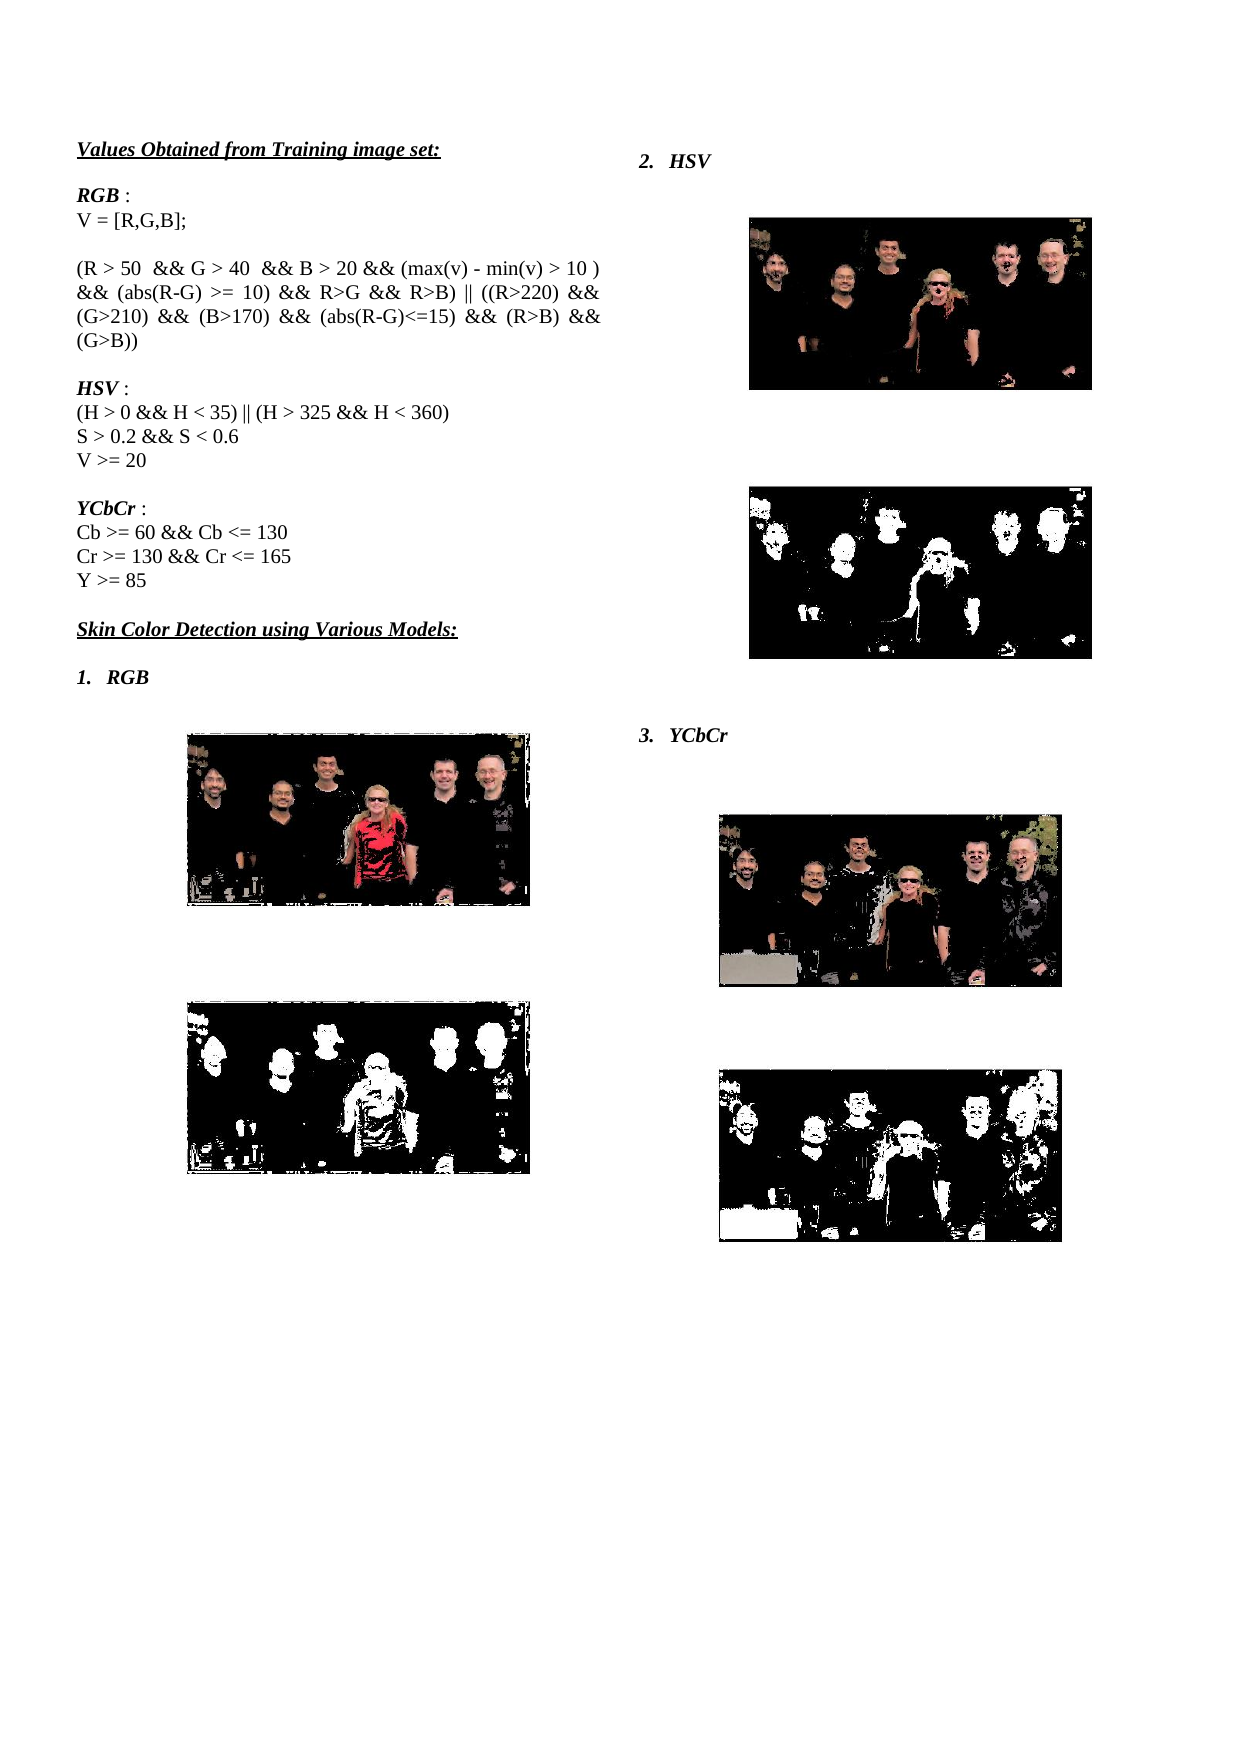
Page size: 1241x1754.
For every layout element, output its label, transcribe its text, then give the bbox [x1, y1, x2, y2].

text Skin Color Detection using Various Models: [76, 617, 601, 641]
text (H > 0 && H < 35) || (H > 325 && H < 360) [76, 400, 601, 424]
picture [123, 710, 593, 949]
text YCbCr : [76, 496, 601, 520]
text HSV : [76, 376, 601, 400]
picture [655, 1046, 1125, 1285]
picture [655, 791, 1125, 1030]
list HSV [639, 149, 1164, 173]
picture [685, 463, 1155, 702]
text (R > 50 && G > 40 && B > 20 && (max(v) - min(v) > 10 ) && (abs(R-G) >= 10) && R>G && R>B) || ((R>220) && (G>210) && (B>170) && (abs(R-G)<=15) && (R>B) && (G>B)) [76, 256, 601, 352]
list YCbCr [639, 723, 1164, 747]
picture [685, 194, 1155, 433]
text Values Obtained from Training image set: [76, 137, 601, 161]
text RGB : [76, 183, 601, 207]
picture [123, 978, 593, 1217]
text Cb >= 60 && Cb <= 130 [76, 520, 601, 544]
text V = [R,G,B]; [76, 207, 601, 232]
text Cr >= 130 && Cr <= 165 [76, 544, 601, 568]
text V >= 20 [76, 448, 601, 472]
text S > 0.2 && S < 0.6 [76, 424, 601, 448]
text Y >= 85 [76, 568, 601, 592]
list RGB [76, 665, 601, 689]
